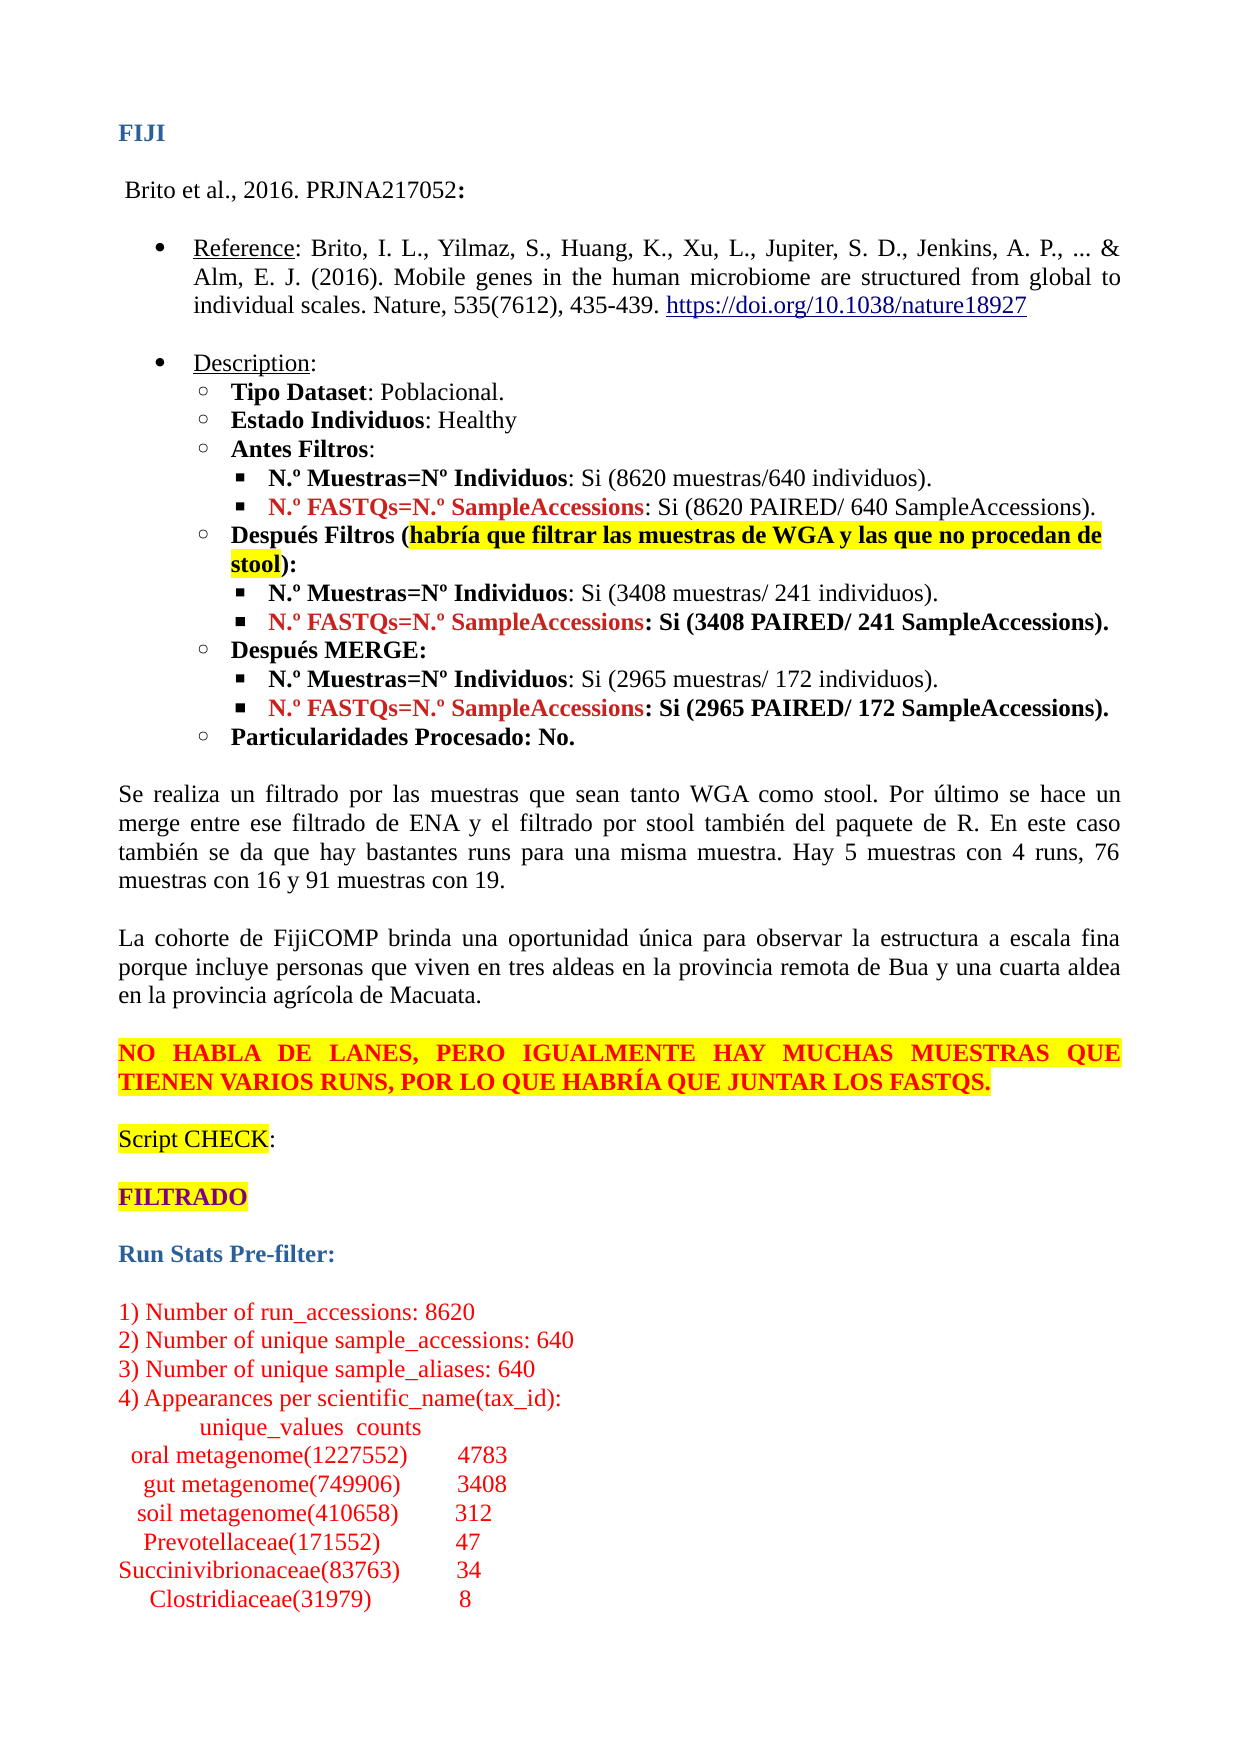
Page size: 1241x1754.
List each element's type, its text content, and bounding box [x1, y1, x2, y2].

list N.º FASTQs=N.º SampleAccessions: Si (2965 PAIRED/ 172 SampleAccessions). [231, 693, 1122, 722]
text NO HABLA DE LANES, PERO IGUALMENTE HAY MUCHAS MUESTRAS QUE TIENEN VARIOS RUNS, POR LO QUE HABRÍA QUE JUNTAR LOS FASTQS. [118, 1038, 1122, 1096]
list Tipo Dataset: Poblacional. [193, 377, 1122, 406]
text Succinivibrionaceae(83763) 34 [118, 1556, 1122, 1584]
text Prevotellaceae(171552) 47 [118, 1527, 1122, 1556]
text Run Stats Pre-filter: [118, 1239, 1122, 1268]
list Reference: Brito, I. L., Yilmaz, S., Huang, K., Xu, L., Jupiter, S. D., Jenkins, A. P., ... & Alm, E. J. (2016). Mobile genes in the human microbiome are structured from global to individual scales. Nature, 535(7612), 435-439. https://doi.org/10.1038/nature18927 [156, 233, 1122, 319]
text FILTRADO [118, 1182, 1122, 1211]
text unique_values counts [118, 1412, 1122, 1441]
list Después Filtros (habría que filtrar las muestras de WGA y las que no procedan de stool): [193, 521, 1122, 578]
text Brito et al., 2016. PRJNA217052: [118, 176, 1122, 204]
text FIJI [118, 118, 1122, 147]
list Antes Filtros: [193, 434, 1122, 463]
text 3) Number of unique sample_aliases: 640 [118, 1354, 1122, 1383]
text Se realiza un filtrado por las muestras que sean tanto WGA como stool. Por último se hace un merge entre ese filtrado de ENA y el filtrado por stool también del paquete de R. En este caso también se da que hay bastantes runs para una misma muestra. Hay 5 muestras con 4 runs, 76 muestras con 16 y 91 muestras con 19. [118, 779, 1122, 894]
list Particularidades Procesado: No. [193, 722, 1122, 751]
list N.º Muestras=Nº Individuos: Si (8620 muestras/640 individuos). [231, 463, 1122, 492]
text 4) Appearances per scientific_name(tax_id): [118, 1383, 1122, 1412]
list Estado Individuos: Healthy [193, 406, 1122, 434]
text Clostridiaceae(31979) 8 [118, 1584, 1122, 1613]
list N.º FASTQs=N.º SampleAccessions: Si (8620 PAIRED/ 640 SampleAccessions). [231, 492, 1122, 521]
text 2) Number of unique sample_accessions: 640 [118, 1326, 1122, 1354]
list N.º FASTQs=N.º SampleAccessions: Si (3408 PAIRED/ 241 SampleAccessions). [231, 607, 1122, 636]
text Script CHECK: [118, 1124, 1122, 1153]
list Después MERGE: [193, 636, 1122, 664]
text soil metagenome(410658) 312 [118, 1498, 1122, 1527]
list Description: [156, 348, 1122, 377]
text 1) Number of run_accessions: 8620 [118, 1297, 1122, 1326]
text oral metagenome(1227552) 4783 [118, 1441, 1122, 1469]
text La cohorte de FijiCOMP brinda una oportunidad única para observar la estructura a escala fina porque incluye personas que viven en tres aldeas en la provincia remota de Bua y una cuarta aldea en la provincia agrícola de Macuata. [118, 923, 1122, 1009]
list N.º Muestras=Nº Individuos: Si (3408 muestras/ 241 individuos). [231, 578, 1122, 607]
text gut metagenome(749906) 3408 [118, 1469, 1122, 1498]
list N.º Muestras=Nº Individuos: Si (2965 muestras/ 172 individuos). [231, 664, 1122, 693]
